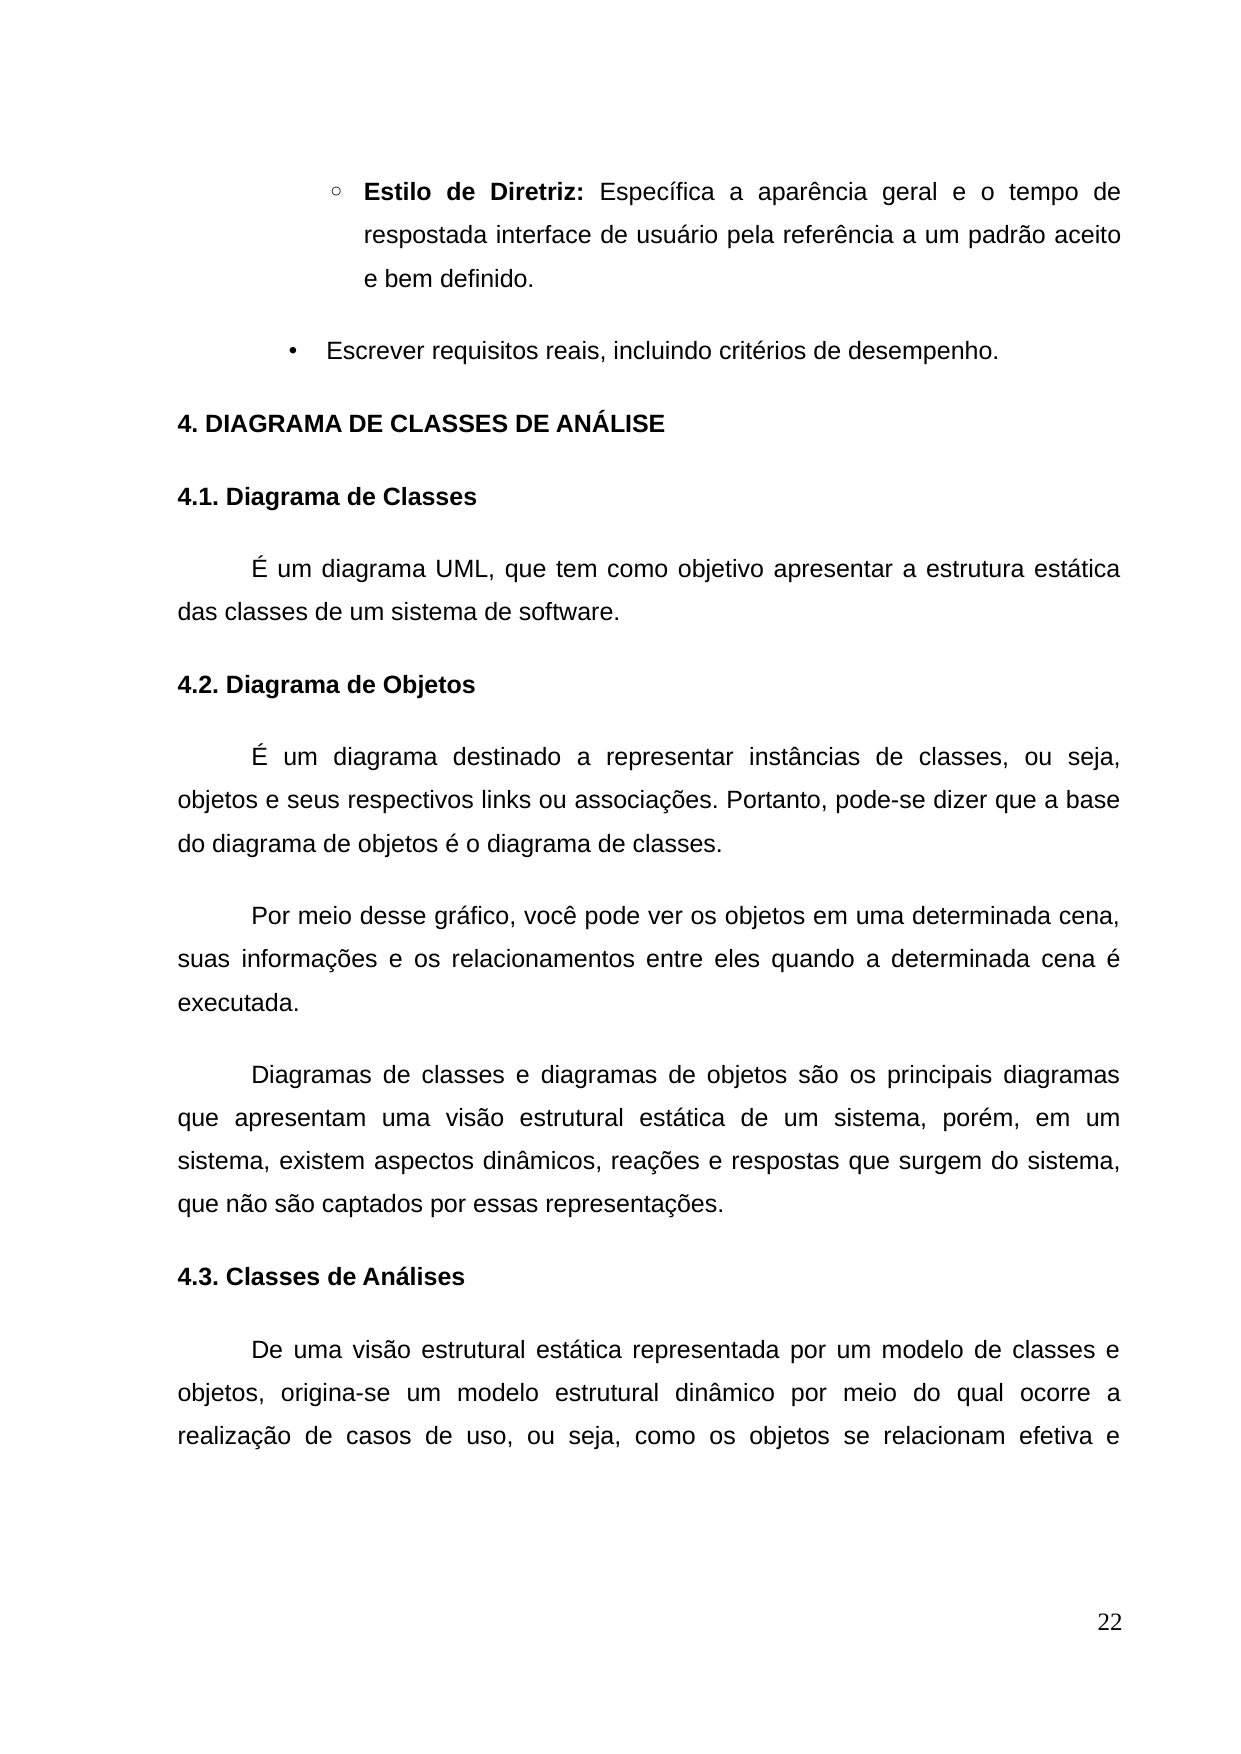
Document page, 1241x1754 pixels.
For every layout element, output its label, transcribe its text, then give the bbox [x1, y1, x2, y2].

text É um diagrama UML, que tem como objetivo apresentar a estrutura estática das classes de um sistema de software. [177, 554, 1122, 626]
text É um diagrama destinado a representar instâncias de classes, ou seja, objetos e seus respectivos links ou associações. Portanto, pode-se dizer que a base do diagrama de objetos é o diagrama de classes. [177, 742, 1122, 857]
list Escrever requisitos reais, incluindo critérios de desempenho. [288, 336, 1122, 365]
text De uma visão estrutural estática representada por um modelo de classes e objetos, origina-se um modelo estrutural dinâmico por meio do qual ocorre a realização de casos de uso, ou seja, como os objetos se relacionam efetiva e [177, 1335, 1122, 1450]
text 4.1. Diagrama de Classes [177, 481, 1122, 510]
list Estilo de Diretriz: Específica a aparência geral e o tempo de respostada interface de usuário pela referência a um padrão aceito e bem definido. [326, 177, 1122, 292]
text 4.2. Diagrama de Objetos [177, 670, 1122, 698]
text 4.3. Classes de Análises [177, 1262, 1122, 1291]
text 4. DIAGRAMA DE CLASSES DE ANÁLISE [177, 409, 1122, 438]
text Diagramas de classes e diagramas de objetos são os principais diagramas que apresentam uma visão estrutural estática de um sistema, porém, em um sistema, existem aspectos dinâmicos, reações e respostas que surgem do sistema, que não são captados por essas representações. [177, 1060, 1122, 1218]
text Por meio desse gráfico, você pode ver os objetos em uma determinada cena, suas informações e os relacionamentos entre eles quando a determinada cena é executada. [177, 901, 1122, 1016]
